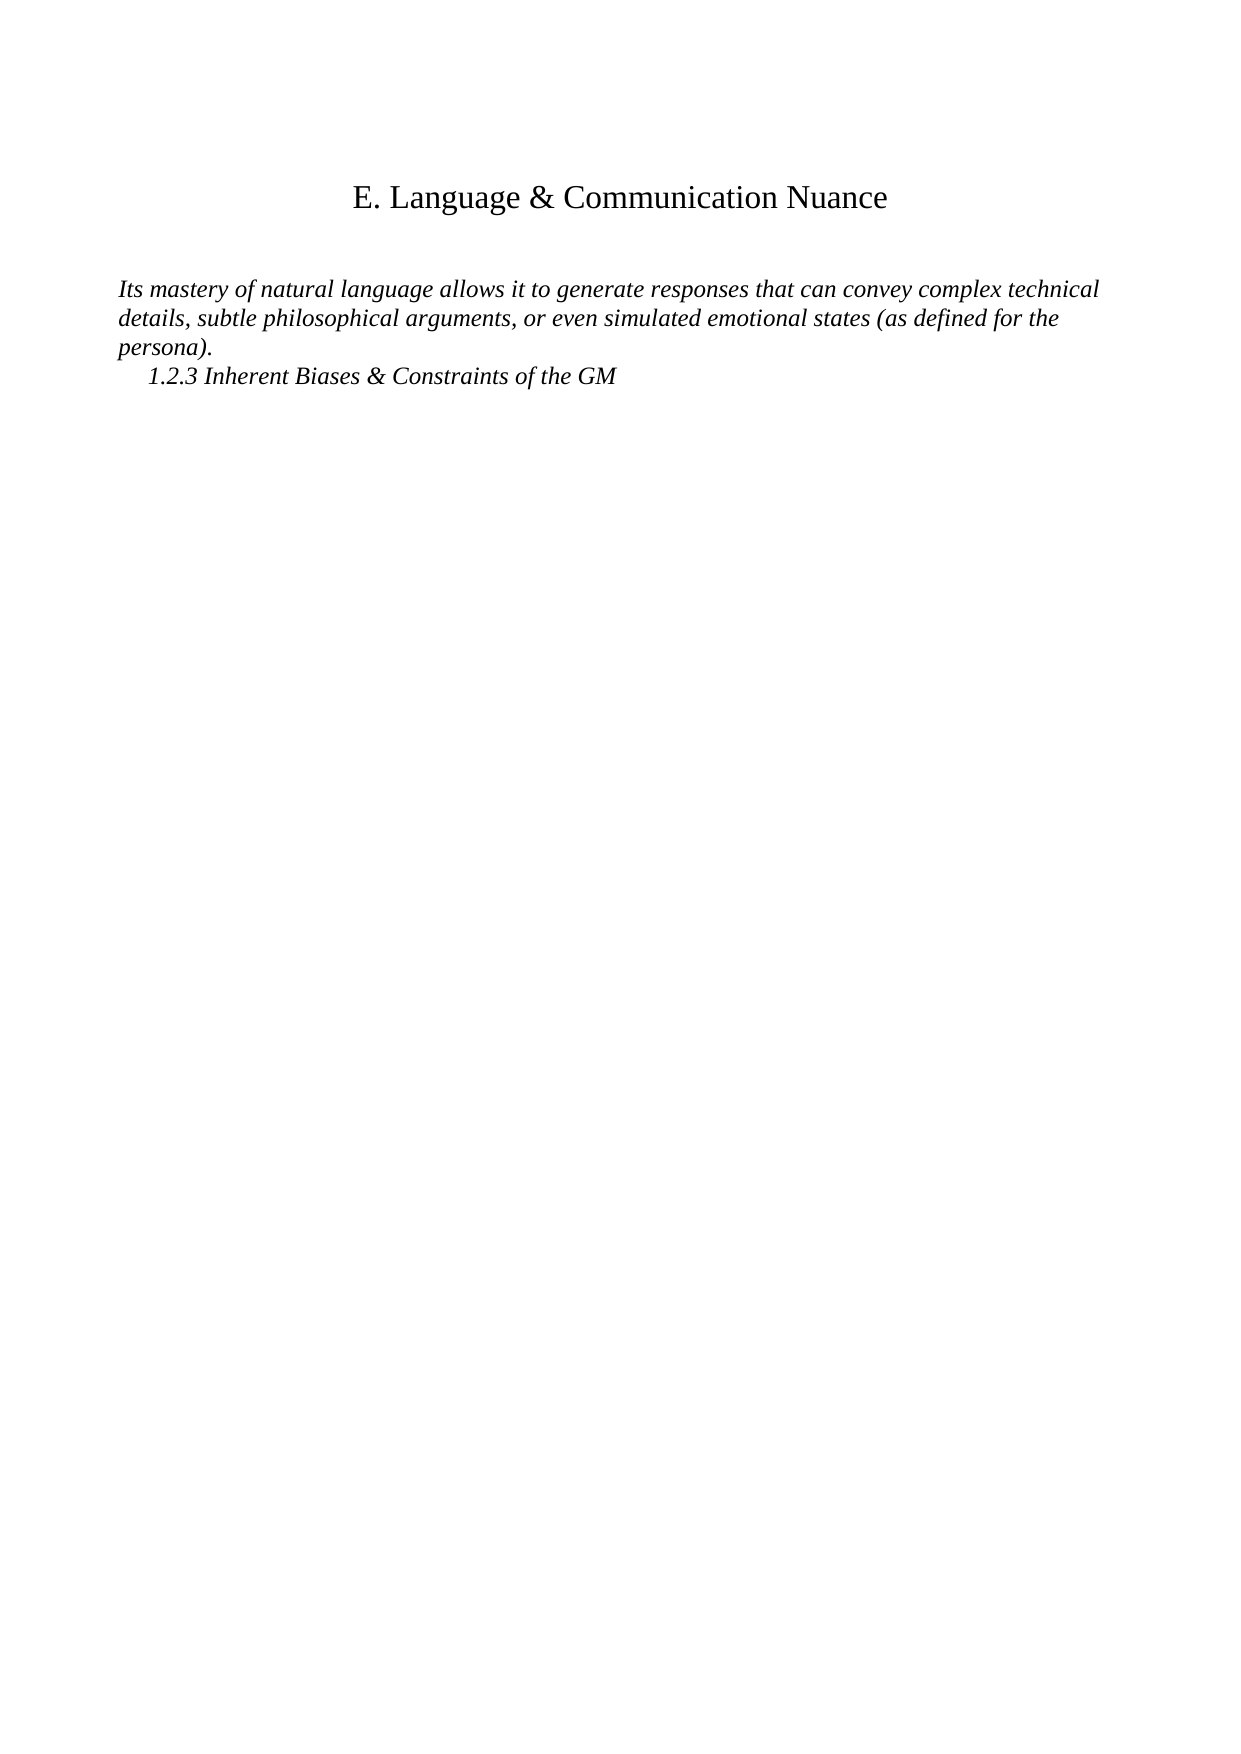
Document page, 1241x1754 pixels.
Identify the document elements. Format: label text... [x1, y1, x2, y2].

text 1.2.3 Inherent Biases & Constraints of the GM [118, 361, 1122, 389]
text Its mastery of natural language allows it to generate responses that can convey complex technical details, subtle philosophical arguments, or even simulated emotional states (as defined for the persona). [118, 274, 1122, 361]
subtitle E. Language & Communication Nuance [118, 177, 1122, 216]
